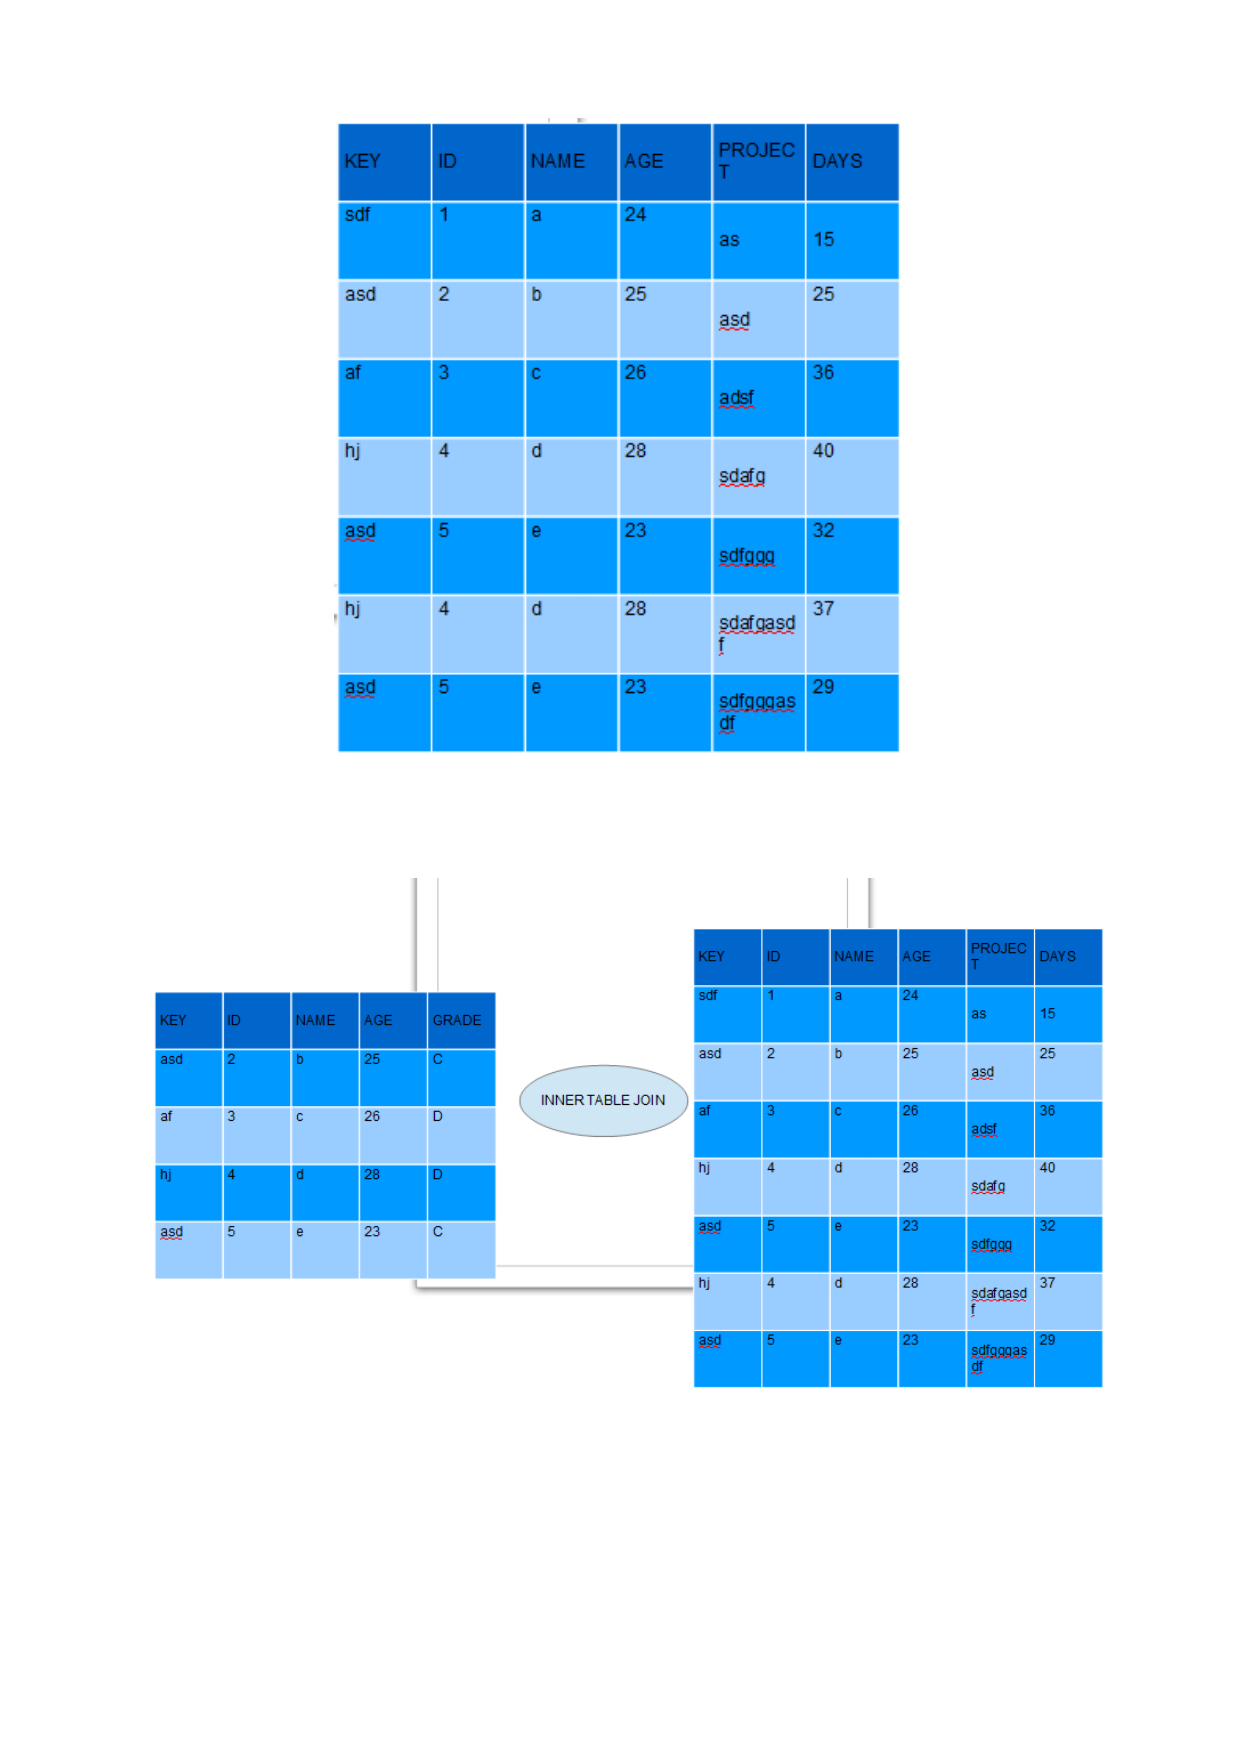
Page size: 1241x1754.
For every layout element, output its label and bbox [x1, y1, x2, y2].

picture [118, 878, 1123, 1403]
picture [334, 118, 907, 764]
